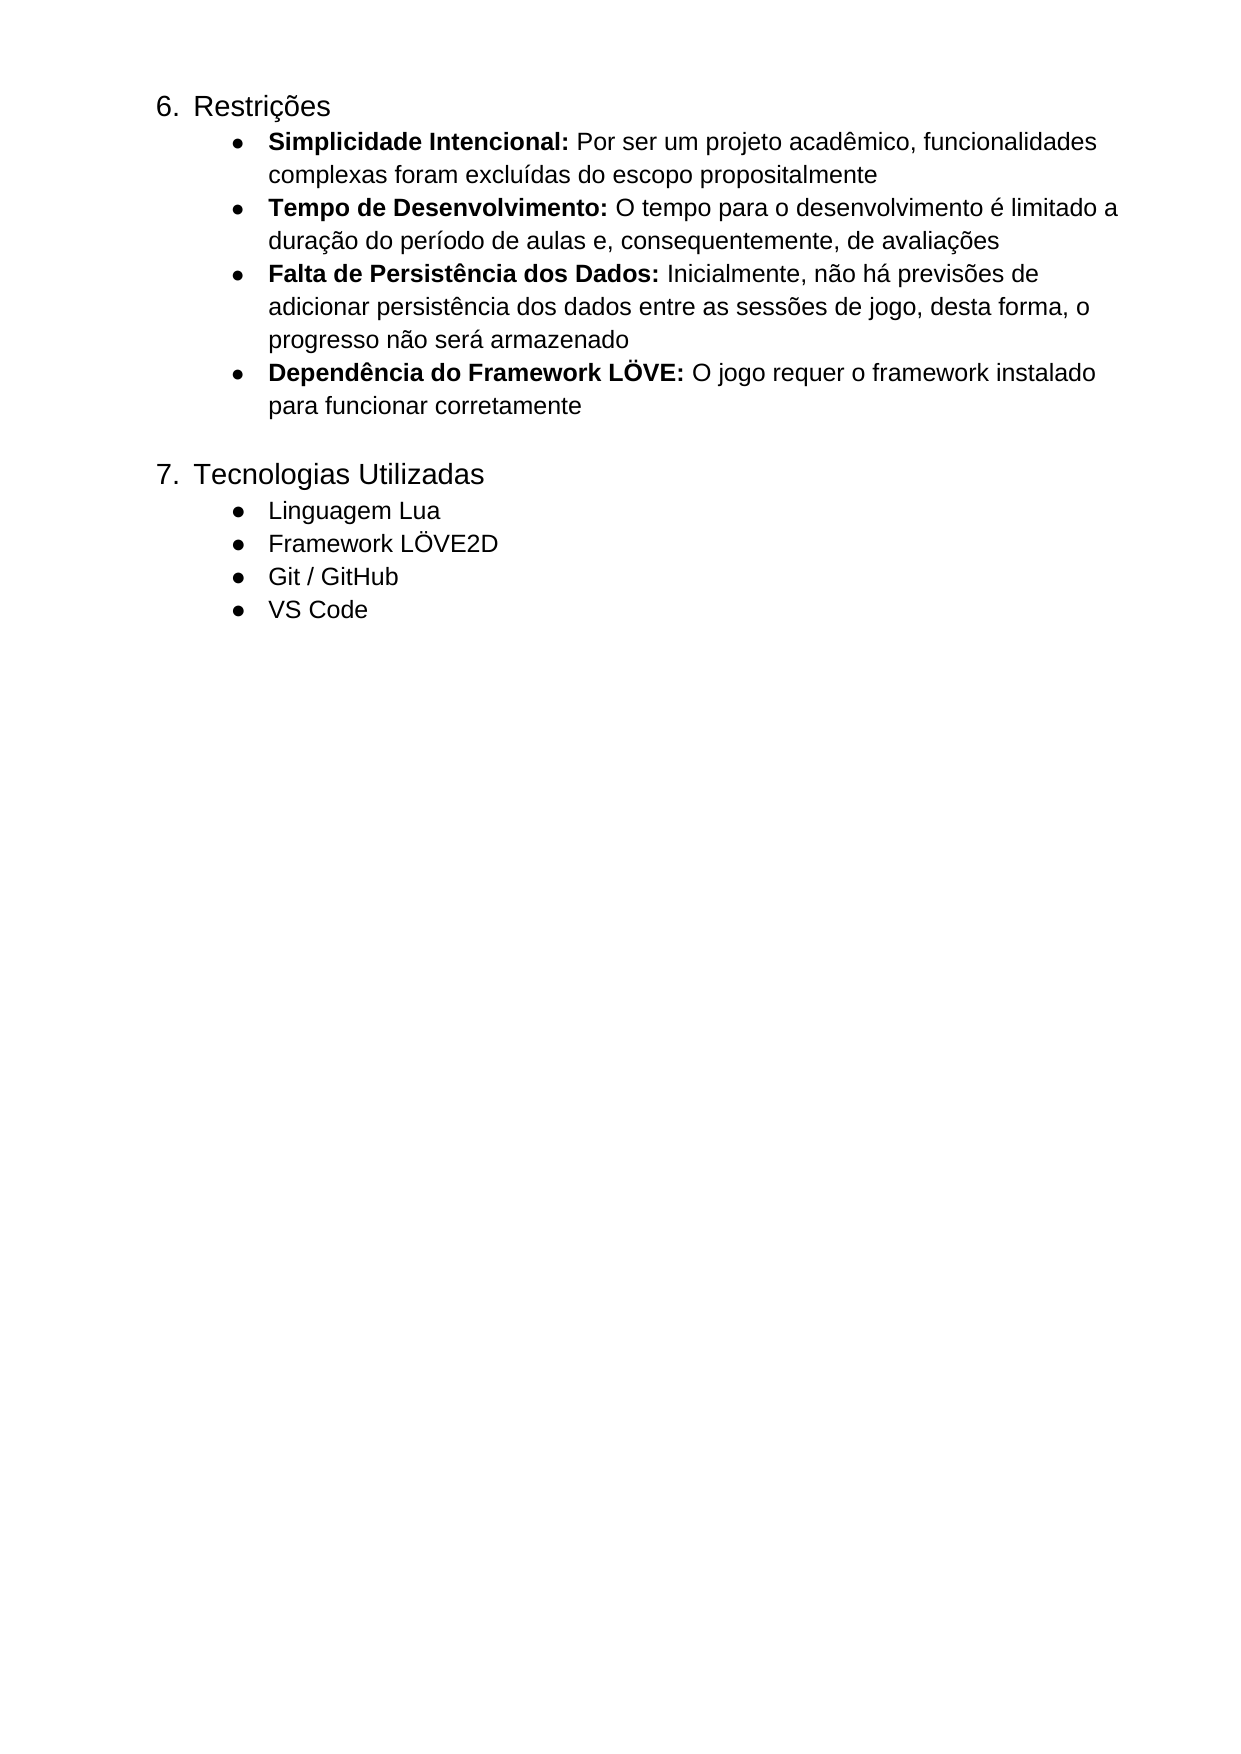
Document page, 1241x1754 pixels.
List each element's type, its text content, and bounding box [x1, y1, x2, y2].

list Dependência do Framework LÖVE: O jogo requer o framework instalado para funcionar corretamente [231, 358, 1122, 420]
list Linguagem Lua [231, 496, 1122, 524]
list Falta de Persistência dos Dados: Inicialmente, não há previsões de adicionar persistência dos dados entre as sessões de jogo, desta forma, o progresso não será armazenado [231, 259, 1122, 354]
list Tempo de Desenvolvimento: O tempo para o desenvolvimento é limitado a duração do período de aulas e, consequentemente, de avaliações [231, 193, 1122, 255]
list Git / GitHub [231, 562, 1122, 591]
list Framework LÖVE2D [231, 529, 1122, 558]
list Restrições [156, 88, 1122, 122]
list Simplicidade Intencional: Por ser um projeto acadêmico, funcionalidades complexas foram excluídas do escopo propositalmente [231, 127, 1122, 189]
list Tecnologias Utilizadas [156, 457, 1122, 491]
list VS Code [231, 595, 1122, 624]
